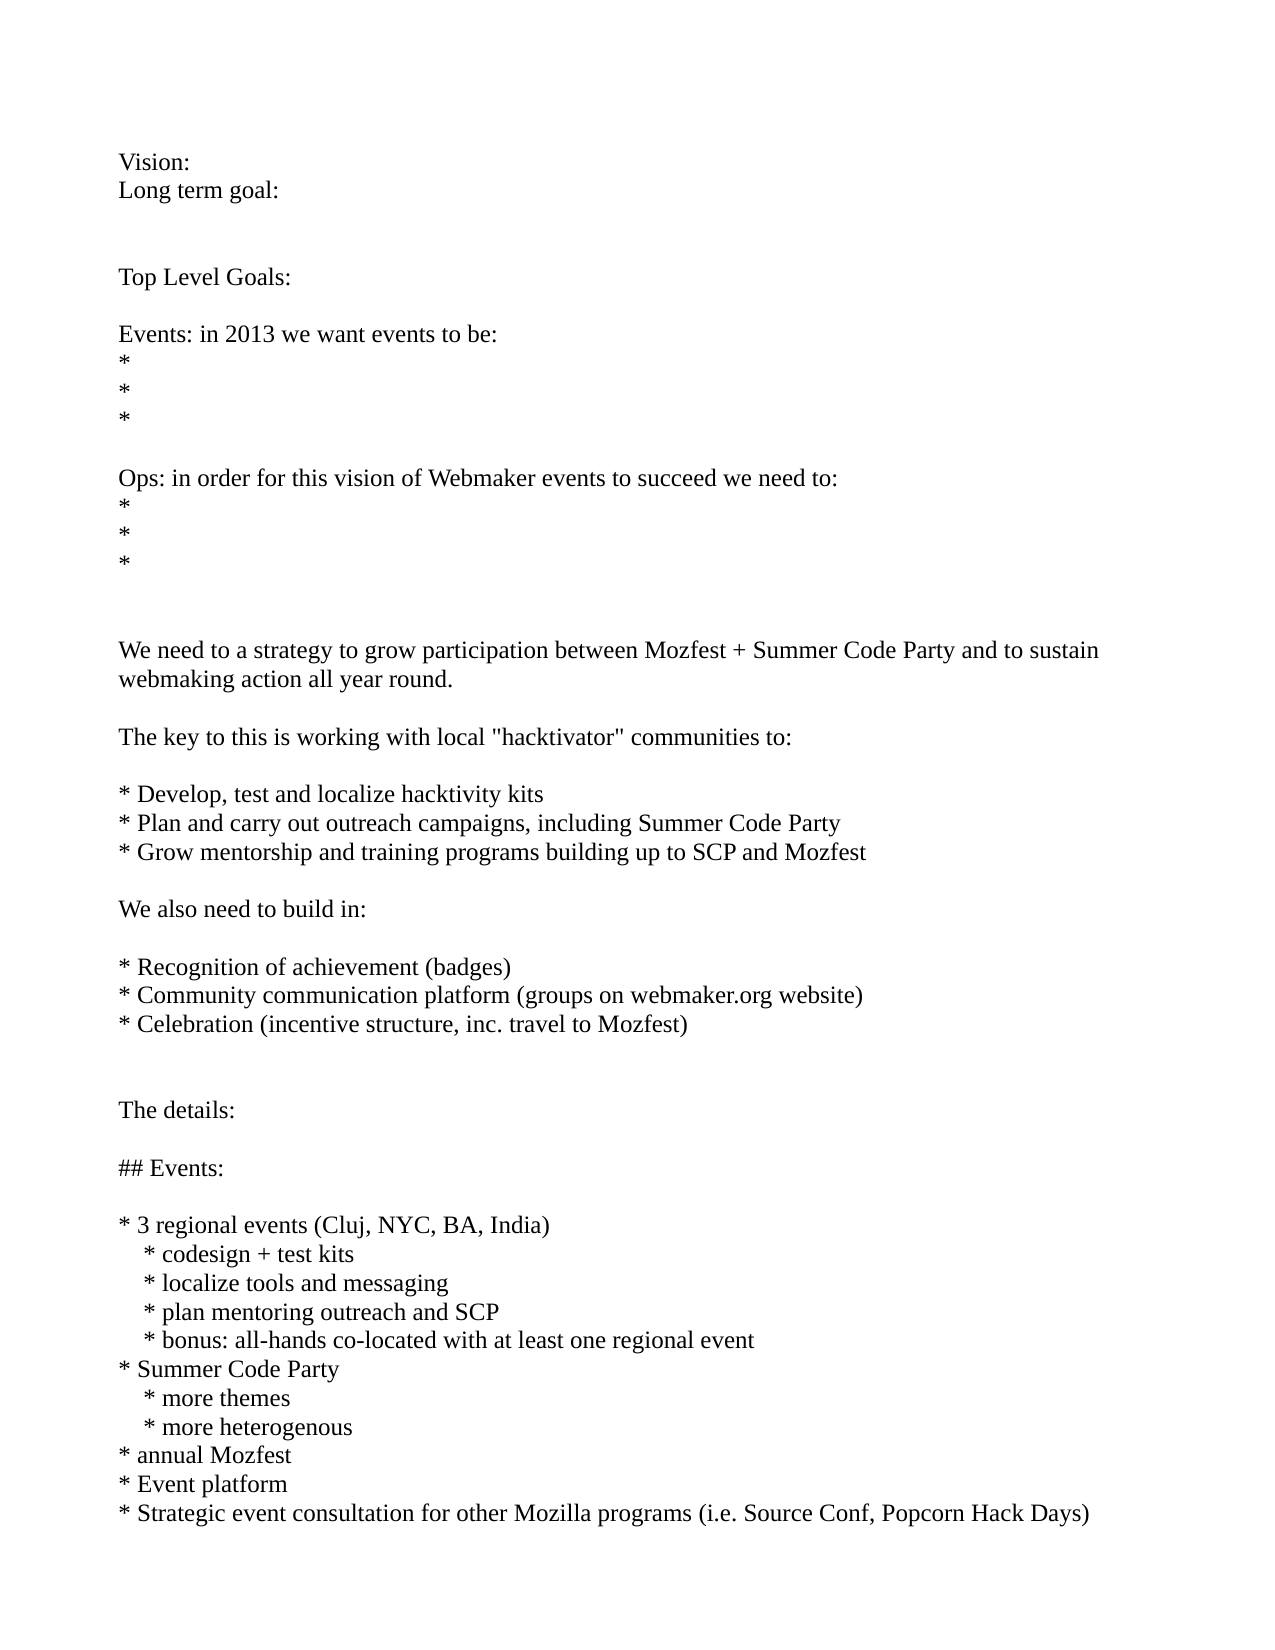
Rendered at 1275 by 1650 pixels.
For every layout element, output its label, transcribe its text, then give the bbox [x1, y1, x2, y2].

text * Develop, test and localize hacktivity kits [118, 779, 1157, 808]
text * Celebration (incentive structure, inc. travel to Mozfest) [118, 1009, 1157, 1038]
text ## Events: [118, 1153, 1157, 1182]
text Top Level Goals: [118, 262, 1157, 291]
text * Community communication platform (groups on webmaker.org website) [118, 981, 1157, 1009]
text Vision: [118, 147, 1157, 176]
text * more themes [118, 1383, 1157, 1412]
text * Recognition of achievement (badges) [118, 952, 1157, 981]
text * [118, 492, 1157, 521]
text * Grow mentorship and training programs building up to SCP and Mozfest [118, 837, 1157, 866]
text * Strategic event consultation for other Mozilla programs (i.e. Source Conf, Popcorn Hack Days) [118, 1498, 1157, 1527]
text * Summer Code Party [118, 1354, 1157, 1383]
text * Event platform [118, 1469, 1157, 1498]
text * Plan and carry out outreach campaigns, including Summer Code Party [118, 808, 1157, 837]
text * [118, 377, 1157, 406]
text * [118, 406, 1157, 434]
text * 3 regional events (Cluj, NYC, BA, India) [118, 1211, 1157, 1239]
text * codesign + test kits [118, 1239, 1157, 1268]
text * more heterogenous [118, 1412, 1157, 1441]
text The key to this is working with local "hacktivator" communities to: [118, 722, 1157, 751]
text Ops: in order for this vision of Webmaker events to succeed we need to: [118, 463, 1157, 492]
text We also need to build in: [118, 894, 1157, 923]
text The details: [118, 1096, 1157, 1124]
text Events: in 2013 we want events to be: [118, 319, 1157, 348]
text * localize tools and messaging [118, 1268, 1157, 1297]
text Long term goal: [118, 176, 1157, 204]
text * [118, 549, 1157, 578]
text * [118, 521, 1157, 549]
text We need to a strategy to grow participation between Mozfest + Summer Code Party and to sustain webmaking action all year round. [118, 636, 1157, 693]
text * plan mentoring outreach and SCP [118, 1297, 1157, 1326]
text * [118, 348, 1157, 377]
text * bonus: all-hands co-located with at least one regional event [118, 1326, 1157, 1354]
text * annual Mozfest [118, 1441, 1157, 1469]
